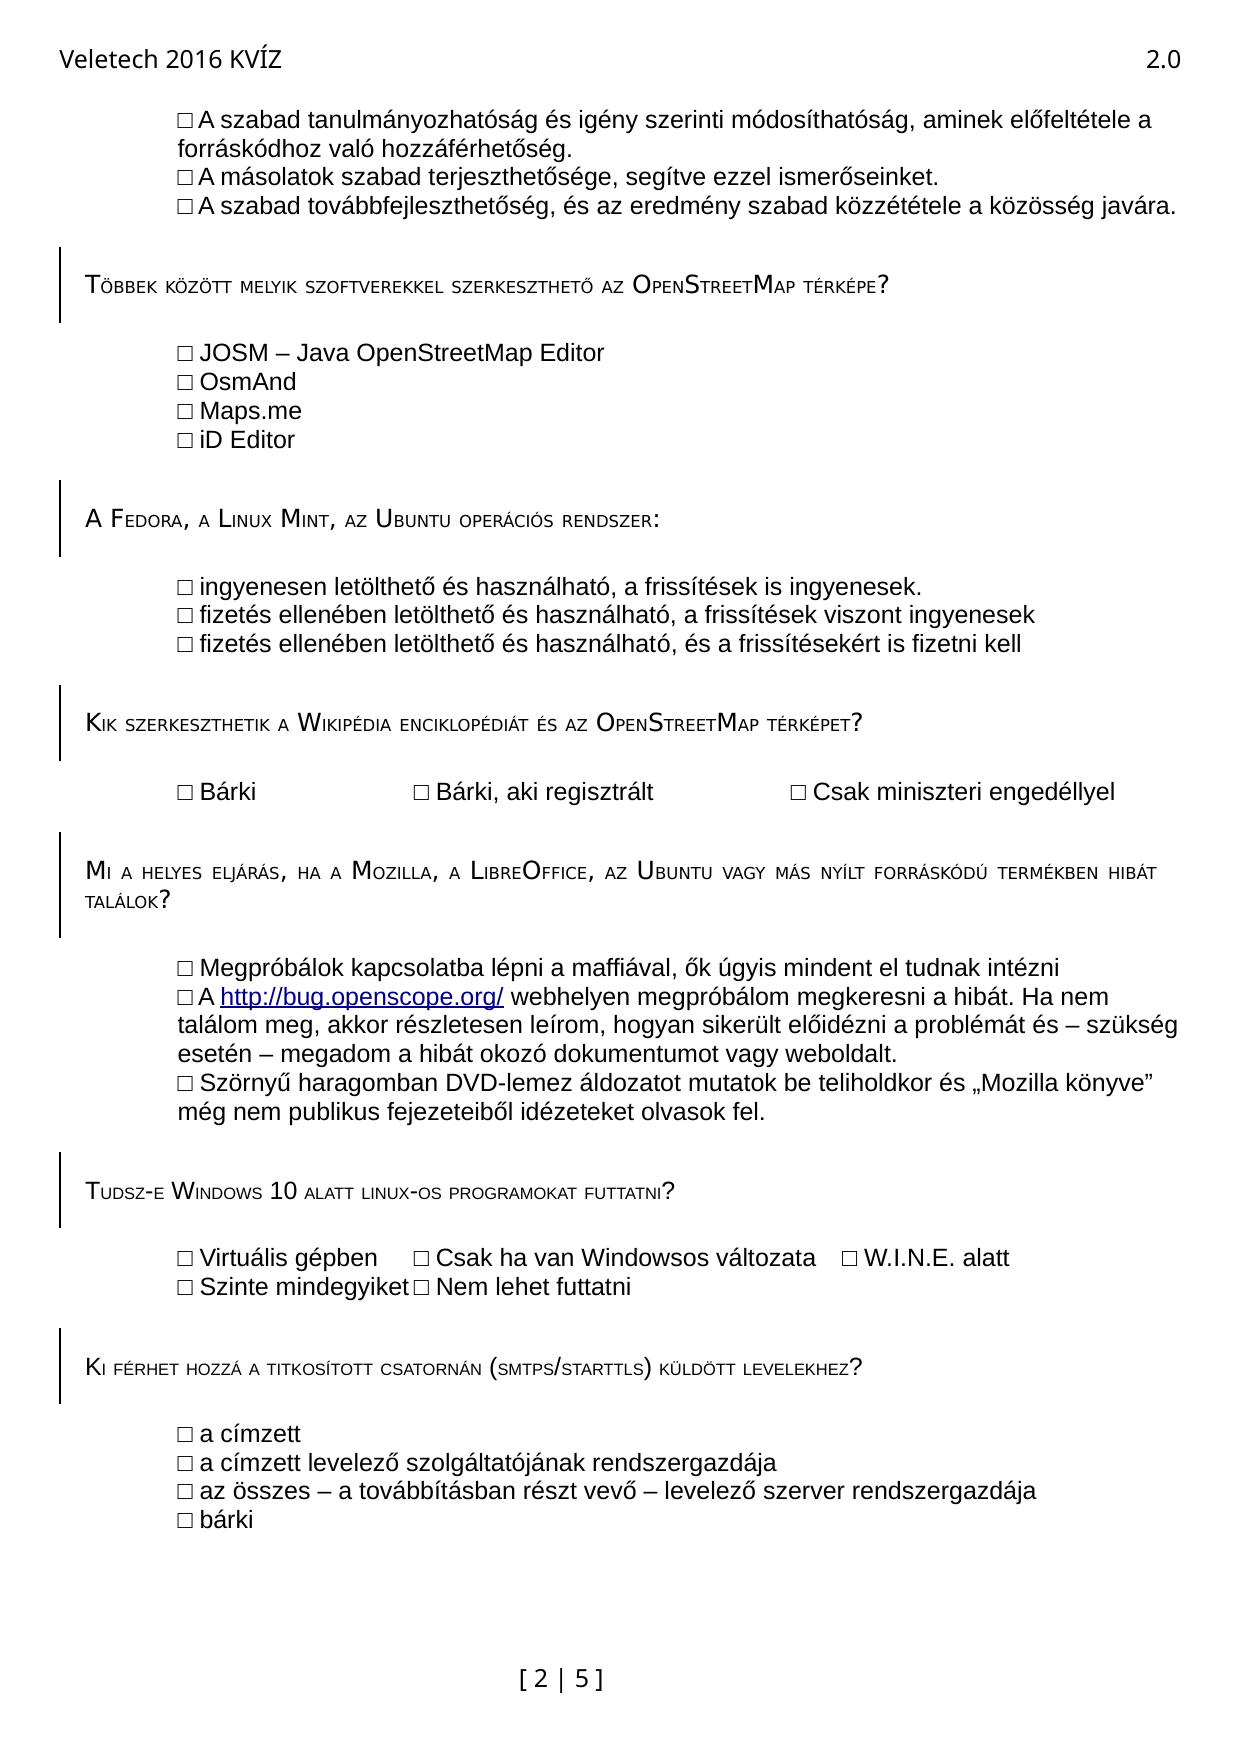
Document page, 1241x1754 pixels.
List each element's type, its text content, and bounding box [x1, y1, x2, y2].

text □ ingyenesen letölthető és használható, a frissítések is ingyenesek. □ fizetés ellenében letölthető és használható, a frissítések viszont ingyenesek □ fizetés ellenében letölthető és használható, és a frissítésekért is fizetni kell [177, 572, 1181, 658]
text Kik szerkeszthetik a Wikipédia enciklopédiát és az OpenStreetMap térképet? [61, 685, 1181, 761]
text Ki férhet hozzá a titkosított csatornán (smtps/starttls) küldött levelekhez? [61, 1328, 1181, 1404]
text A Fedora, a Linux Mint, az Ubuntu operációs rendszer: [61, 480, 1181, 557]
text □ a címzett □ a címzett levelező szolgáltatójának rendszergazdája □ az összes – a továbbításban részt vevő – levelező szerver rendszergazdája □ bárki [177, 1419, 1181, 1534]
text □ A szabad tanulmányozhatóság és igény szerinti módosíthatóság, aminek előfeltétele a forráskódhoz való hozzáférhetőség. □ A másolatok szabad terjeszthetősége, segítve ezzel ismerőseinket. □ A szabad továbbfejleszthetőség, és az eredmény szabad közzététele a közösség javára. [177, 105, 1181, 220]
text Tudsz-e Windows 10 alatt linux-os programokat futtatni? [61, 1152, 1181, 1228]
text □ Virtuális gépben □ Csak ha van Windowsos változata □ W.I.N.E. alatt □ Szinte mindegyiket □ Nem lehet futtatni [177, 1243, 1181, 1301]
text Többek között melyik szoftverekkel szerkeszthető az OpenStreetMap térképe? [61, 247, 1181, 323]
text □ Bárki □ Bárki, aki regisztrált □ Csak miniszteri engedéllyel [177, 776, 1181, 805]
text Mi a helyes eljárás, ha a Mozilla, a LibreOffice, az Ubuntu vagy más nyílt forráskódú termékben hibát találok? [61, 832, 1181, 938]
text □ Megpróbálok kapcsolatba lépni a maffiával, ők úgyis mindent el tudnak intézni □ A http://bug.openscope.org/ webhelyen megpróbálom megkeresni a hibát. Ha nem találom meg, akkor részletesen leírom, hogyan sikerült előidézni a problémát és – szükség esetén – megadom a hibát okozó dokumentumot vagy weboldalt. □ Szörnyű haragomban DVD-lemez áldozatot mutatok be teliholdkor és „Mozilla könyve” még nem publikus fejezeteiből idézeteket olvasok fel. [177, 953, 1181, 1125]
text □ JOSM – Java OpenStreetMap Editor □ OsmAnd □ Maps.me □ iD Editor [177, 338, 1181, 453]
